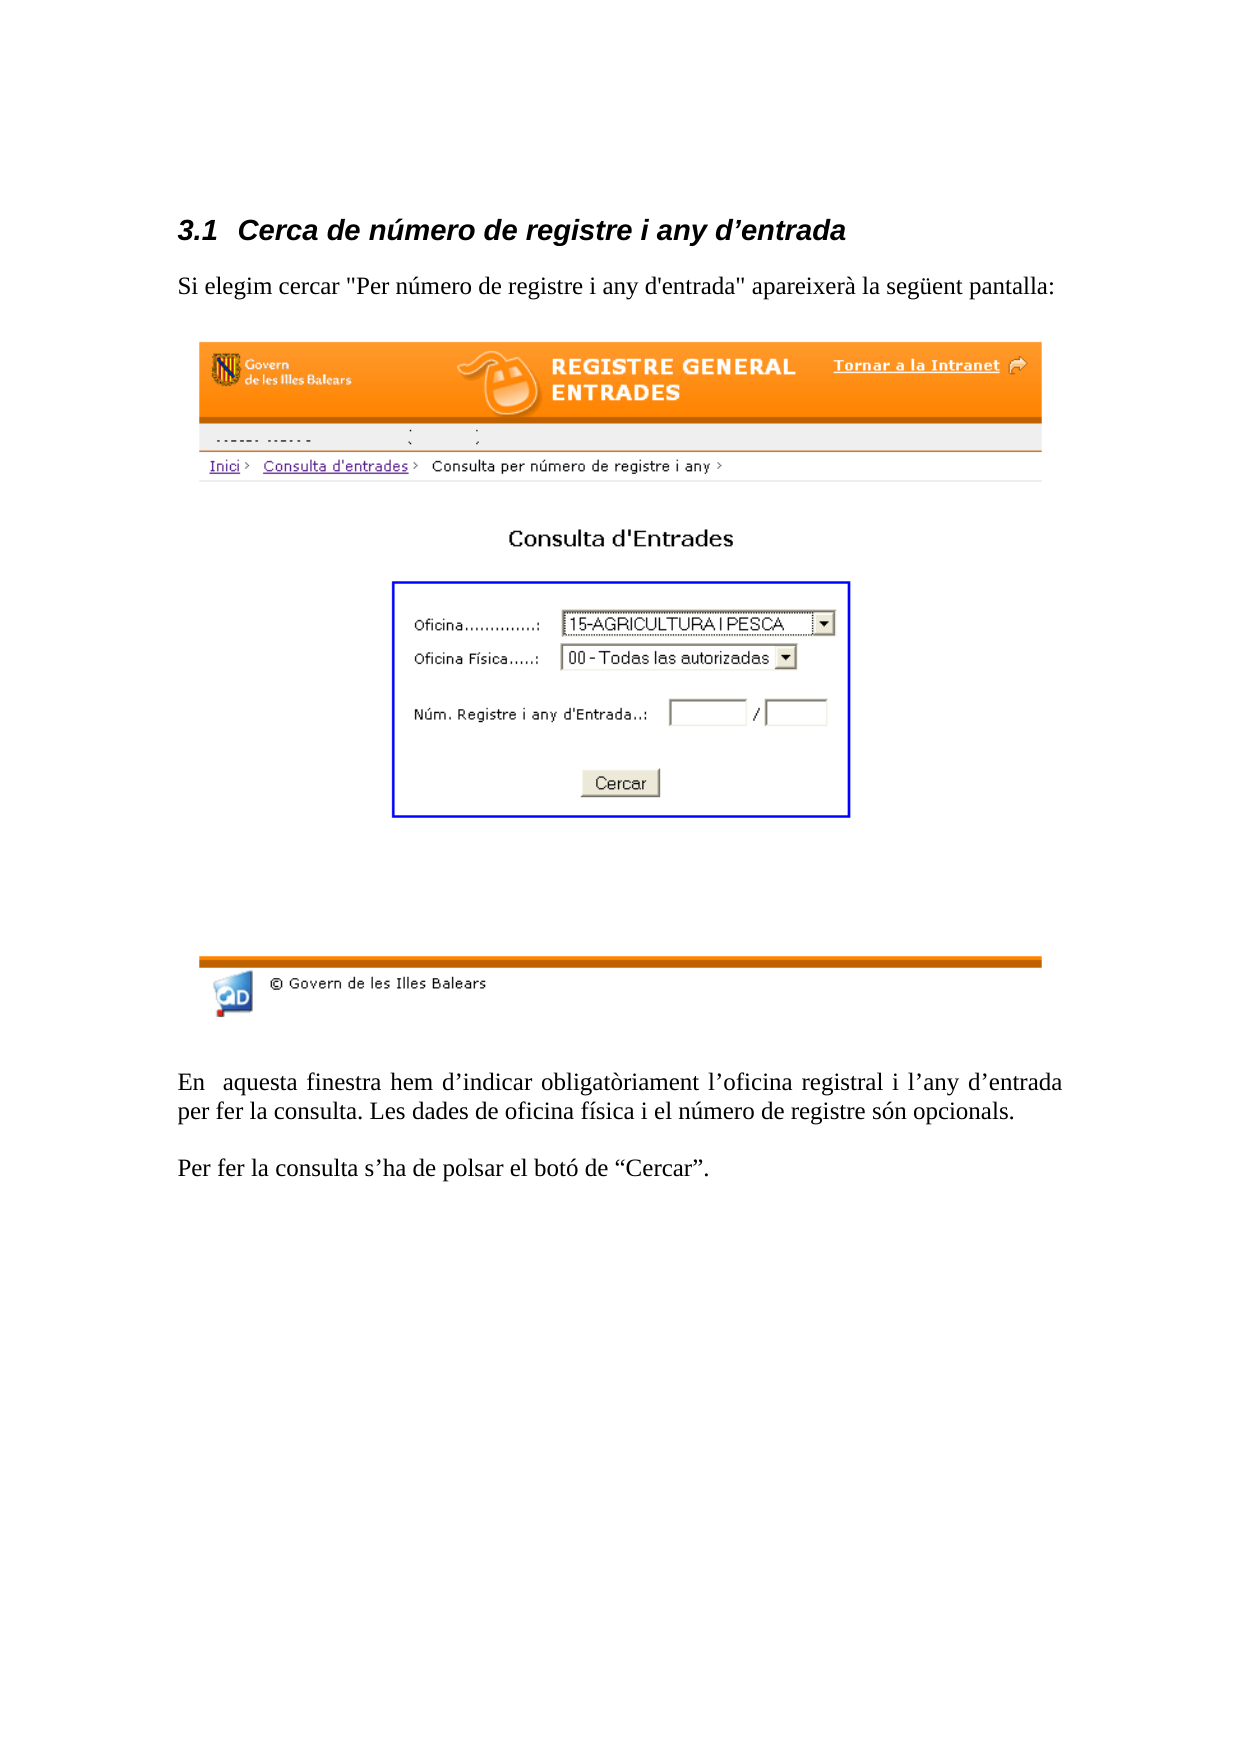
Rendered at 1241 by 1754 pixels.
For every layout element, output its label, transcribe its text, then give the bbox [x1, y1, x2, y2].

subtitle Cerca de número de registre i any d’entrada [177, 213, 1063, 246]
text En aquesta finestra hem d’indicar obligatòriament l’oficina registral i l’any d’entrada per fer la consulta. Les dades de oficina física i el número de registre són opcionals. [177, 1067, 1063, 1124]
text Per fer la consulta s’ha de polsar el botó de “Cercar”. [177, 1153, 1063, 1182]
text Si elegim cercar "Per número de registre i any d'entrada" apareixerà la següent pantalla: [177, 271, 1063, 300]
picture [193, 337, 1047, 1030]
